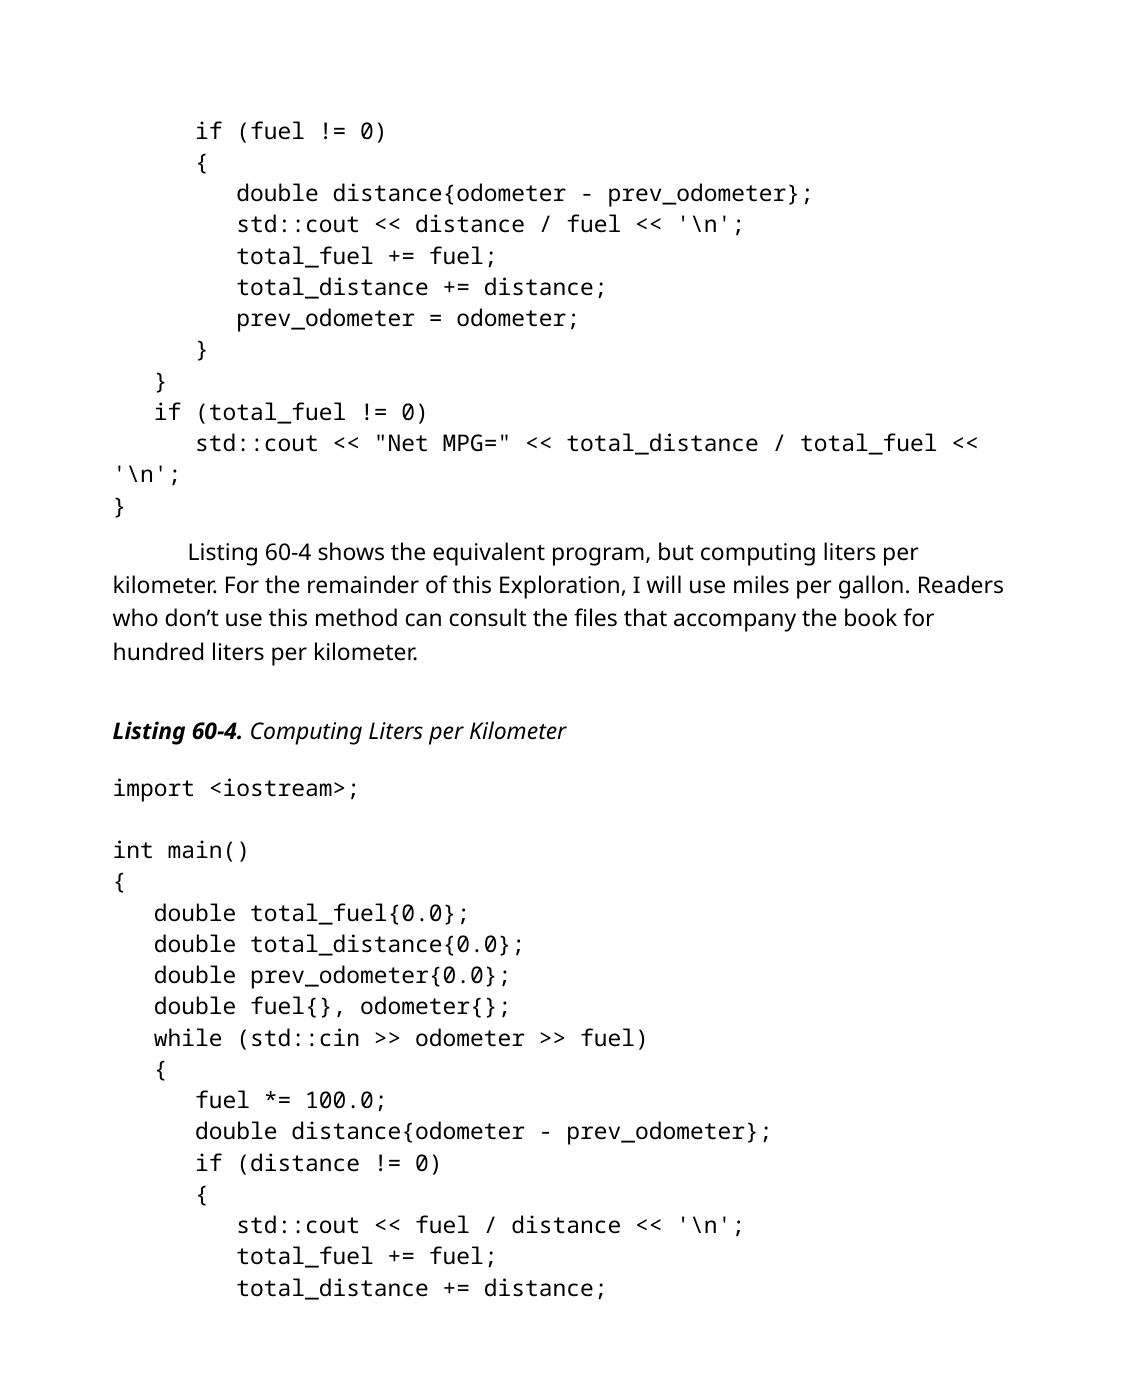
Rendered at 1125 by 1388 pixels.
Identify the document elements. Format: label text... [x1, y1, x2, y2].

text std::cout << "Net MPG=" << total_distance / total_fuel << '\n'; [112, 427, 1012, 490]
text fuel *= 100.0; [112, 1084, 1012, 1115]
text prev_odometer = odometer; [112, 302, 1012, 333]
text std::cout << fuel / distance << '\n'; [112, 1209, 1012, 1240]
text total_fuel += fuel; [112, 1240, 1012, 1271]
text total_distance += distance; [112, 271, 1012, 302]
text int main() [112, 834, 1012, 865]
text total_fuel += fuel; [112, 240, 1012, 271]
text { [112, 1178, 1012, 1209]
text double prev_odometer{0.0}; [112, 959, 1012, 990]
text if (fuel != 0) [112, 115, 1012, 146]
text double total_distance{0.0}; [112, 928, 1012, 959]
text double fuel{}, odometer{}; [112, 990, 1012, 1021]
text Listing 60-4 shows the equivalent program, but computing liters per kilometer. For the remainder of this Exploration, I will use miles per gallon. Readers who don’t use this method can consult the files that accompany the book for hundred liters per kilometer. [112, 533, 1012, 667]
text if (total_fuel != 0) [112, 396, 1012, 427]
text if (distance != 0) [112, 1146, 1012, 1178]
text } [112, 365, 1012, 396]
text while (std::cin >> odometer >> fuel) [112, 1021, 1012, 1053]
text double distance{odometer - prev_odometer}; [112, 177, 1012, 208]
text import <iostream>; [112, 771, 1012, 803]
text std::cout << distance / fuel << '\n'; [112, 208, 1012, 240]
text double total_fuel{0.0}; [112, 896, 1012, 928]
text } [112, 490, 1012, 521]
text Listing 60-4. Computing Liters per Kilometer [112, 715, 1012, 746]
text { [112, 865, 1012, 896]
text { [112, 1053, 1012, 1084]
text double distance{odometer - prev_odometer}; [112, 1115, 1012, 1146]
text total_distance += distance; [112, 1271, 1012, 1303]
text } [112, 333, 1012, 365]
text { [112, 146, 1012, 177]
